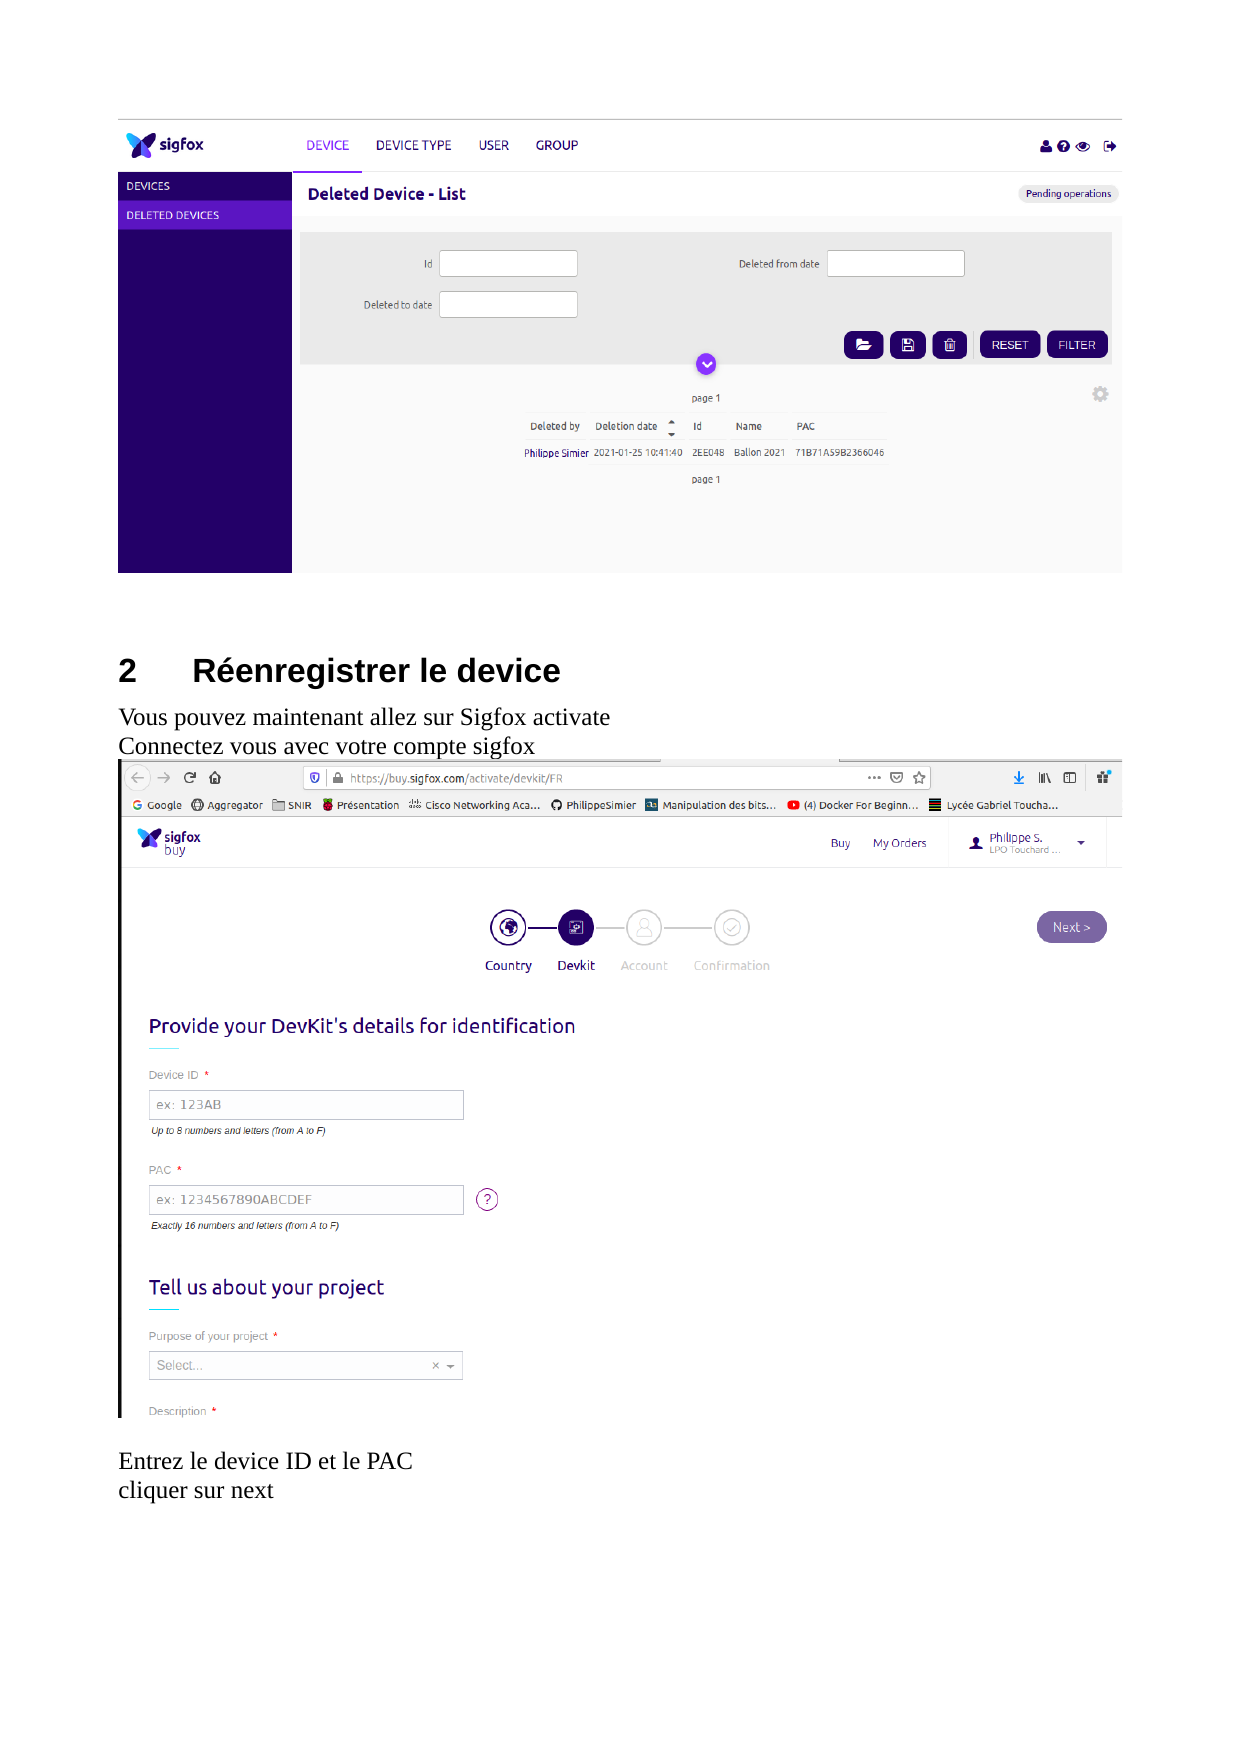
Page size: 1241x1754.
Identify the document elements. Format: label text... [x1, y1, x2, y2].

picture [118, 118, 1123, 573]
text Vous pouvez maintenant allez sur Sigfox activate [118, 702, 1122, 731]
text Connectez vous avec votre compte sigfox [118, 731, 1122, 759]
picture [118, 759, 1123, 1418]
text Entrez le device ID et le PAC [118, 1446, 1122, 1475]
subtitle Réenregistrer le device [118, 651, 1122, 690]
text cliquer sur next [118, 1475, 1122, 1504]
